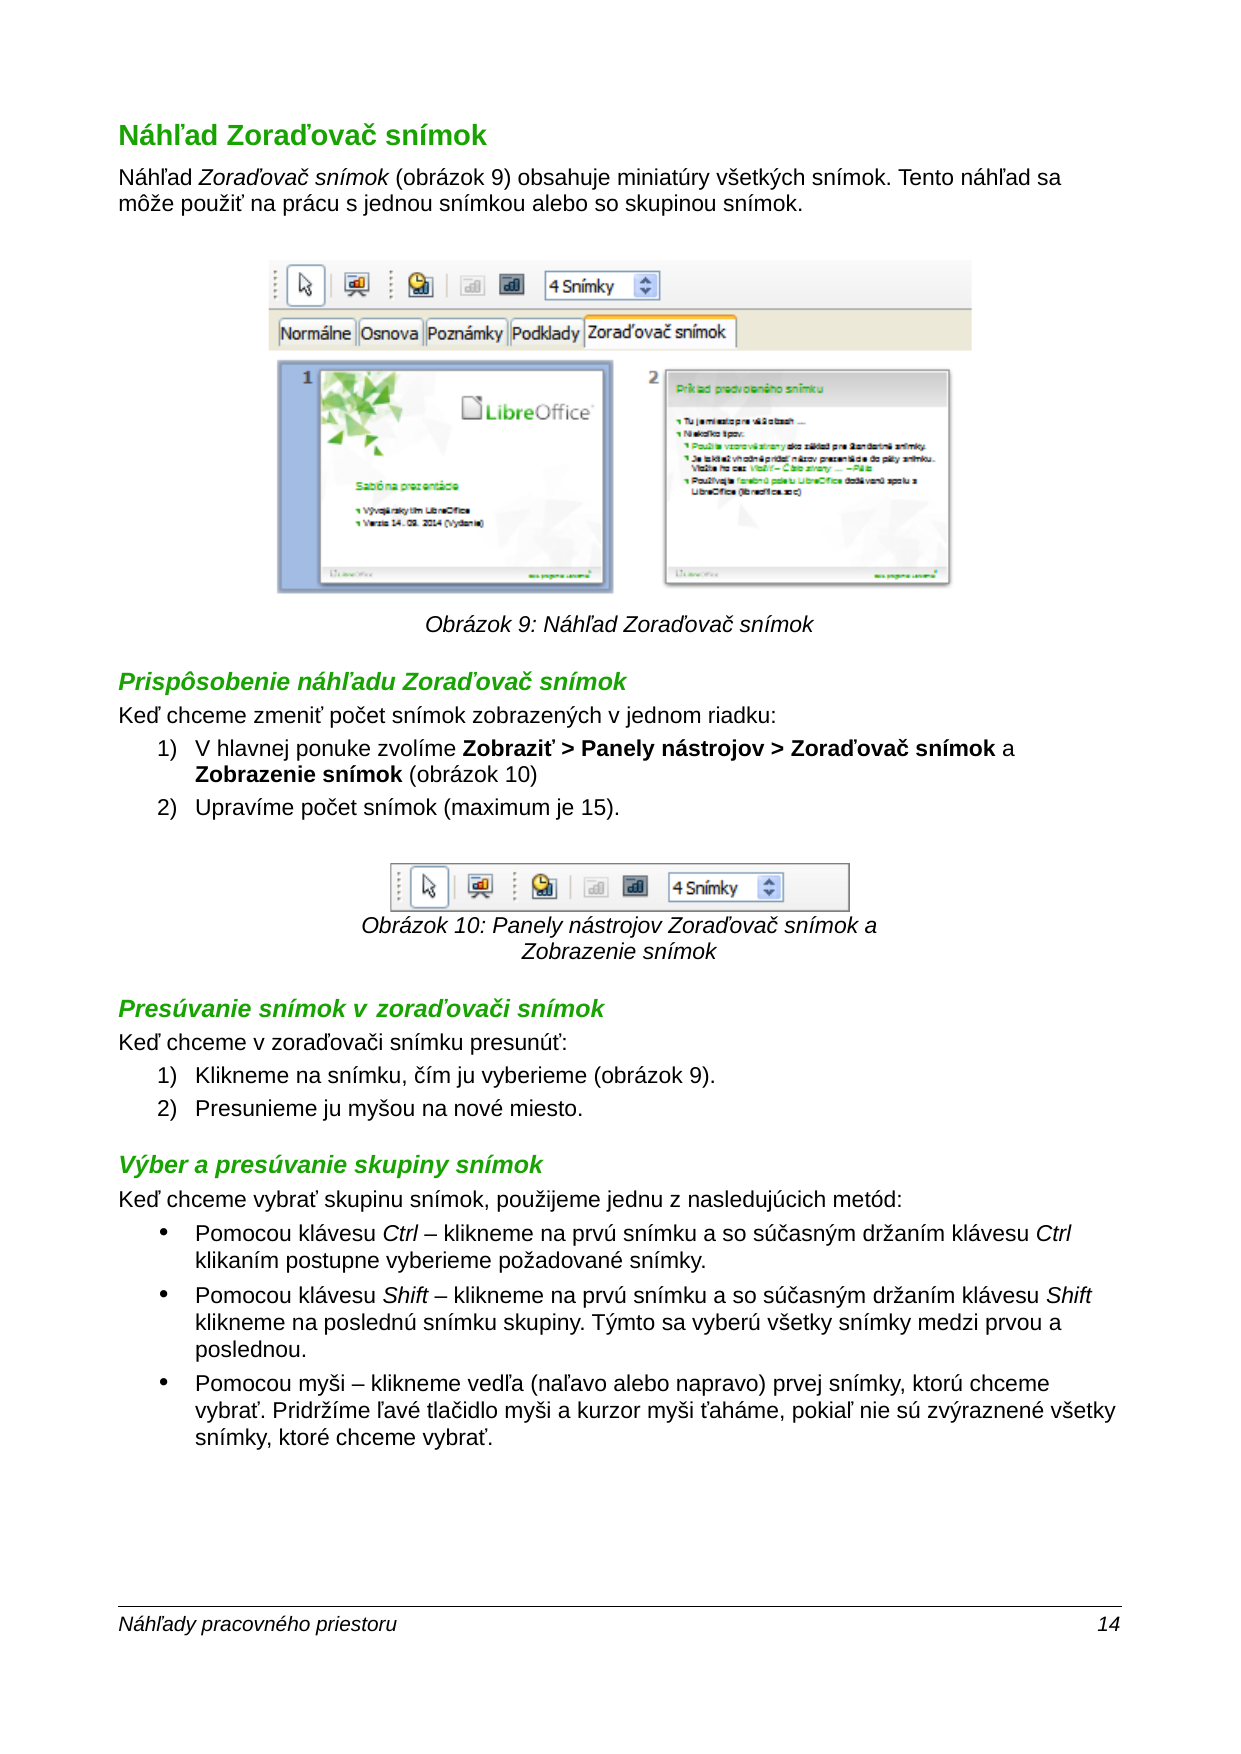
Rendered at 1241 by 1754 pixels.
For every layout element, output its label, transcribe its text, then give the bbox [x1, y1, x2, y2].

subtitle Presúvanie snímok v zoraďovači snímok [118, 994, 1122, 1023]
list Klikneme na snímku, čím ju vyberieme (obrázok 9). [177, 1062, 1122, 1088]
text Náhľad Zoraďovač snímok (obrázok 9) obsahuje miniatúry všetkých snímok. Tento náhľad sa môže použiť na prácu s jednou snímkou alebo so skupinou snímok. [118, 164, 1122, 217]
subtitle Náhľad Zoraďovač snímok [118, 118, 1122, 152]
list Keď chceme zmeniť počet snímok zobrazených v jednom riadku: [118, 702, 1122, 728]
picture [390, 863, 850, 912]
text Obrázok 10: Panely nástrojov Zoraďovač snímok a Zobrazenie snímok [301, 874, 939, 964]
subtitle Prispôsobenie náhľadu Zoraďovač snímok [118, 666, 1122, 695]
picture [268, 260, 972, 611]
list Pomocou klávesu Ctrl – klikneme na prvú snímku a so súčasným držaním klávesu Ctrl klikaním postupne vyberieme požadované snímky. [156, 1218, 1122, 1274]
subtitle Výber a presúvanie skupiny snímok [118, 1150, 1122, 1179]
list Keď chceme vybrať skupinu snímok, použijeme jednu z nasledujúcich metód: [118, 1186, 1122, 1212]
list Presunieme ju myšou na nové miesto. [177, 1095, 1122, 1121]
text Obrázok 9: Náhľad Zoraďovač snímok [273, 611, 967, 637]
list V hlavnej ponuke zvolíme Zobraziť > Panely nástrojov > Zoraďovač snímok a Zobrazenie snímok (obrázok 11) [177, 734, 1122, 787]
list Pomocou klávesu Shift – klikneme na prvú snímku a so súčasným držaním klávesu Shift klikneme na poslednú snímku skupiny. Týmto sa vyberú všetky snímky medzi prvou a poslednou. [156, 1280, 1122, 1362]
list Pomocou myši – klikneme vedľa (naľavo alebo napravo) prvej snímky, ktorú chceme vybrať. Pridržíme ľavé tlačidlo myši a kurzor myši ťaháme, pokiaľ nie sú zvýraznené všetky snímky, ktoré chceme vybrať. [156, 1368, 1122, 1450]
list Keď chceme v zoraďovači snímku presunúť: [118, 1029, 1122, 1056]
list Upravíme počet snímok (maximum je 15). [177, 793, 1122, 820]
